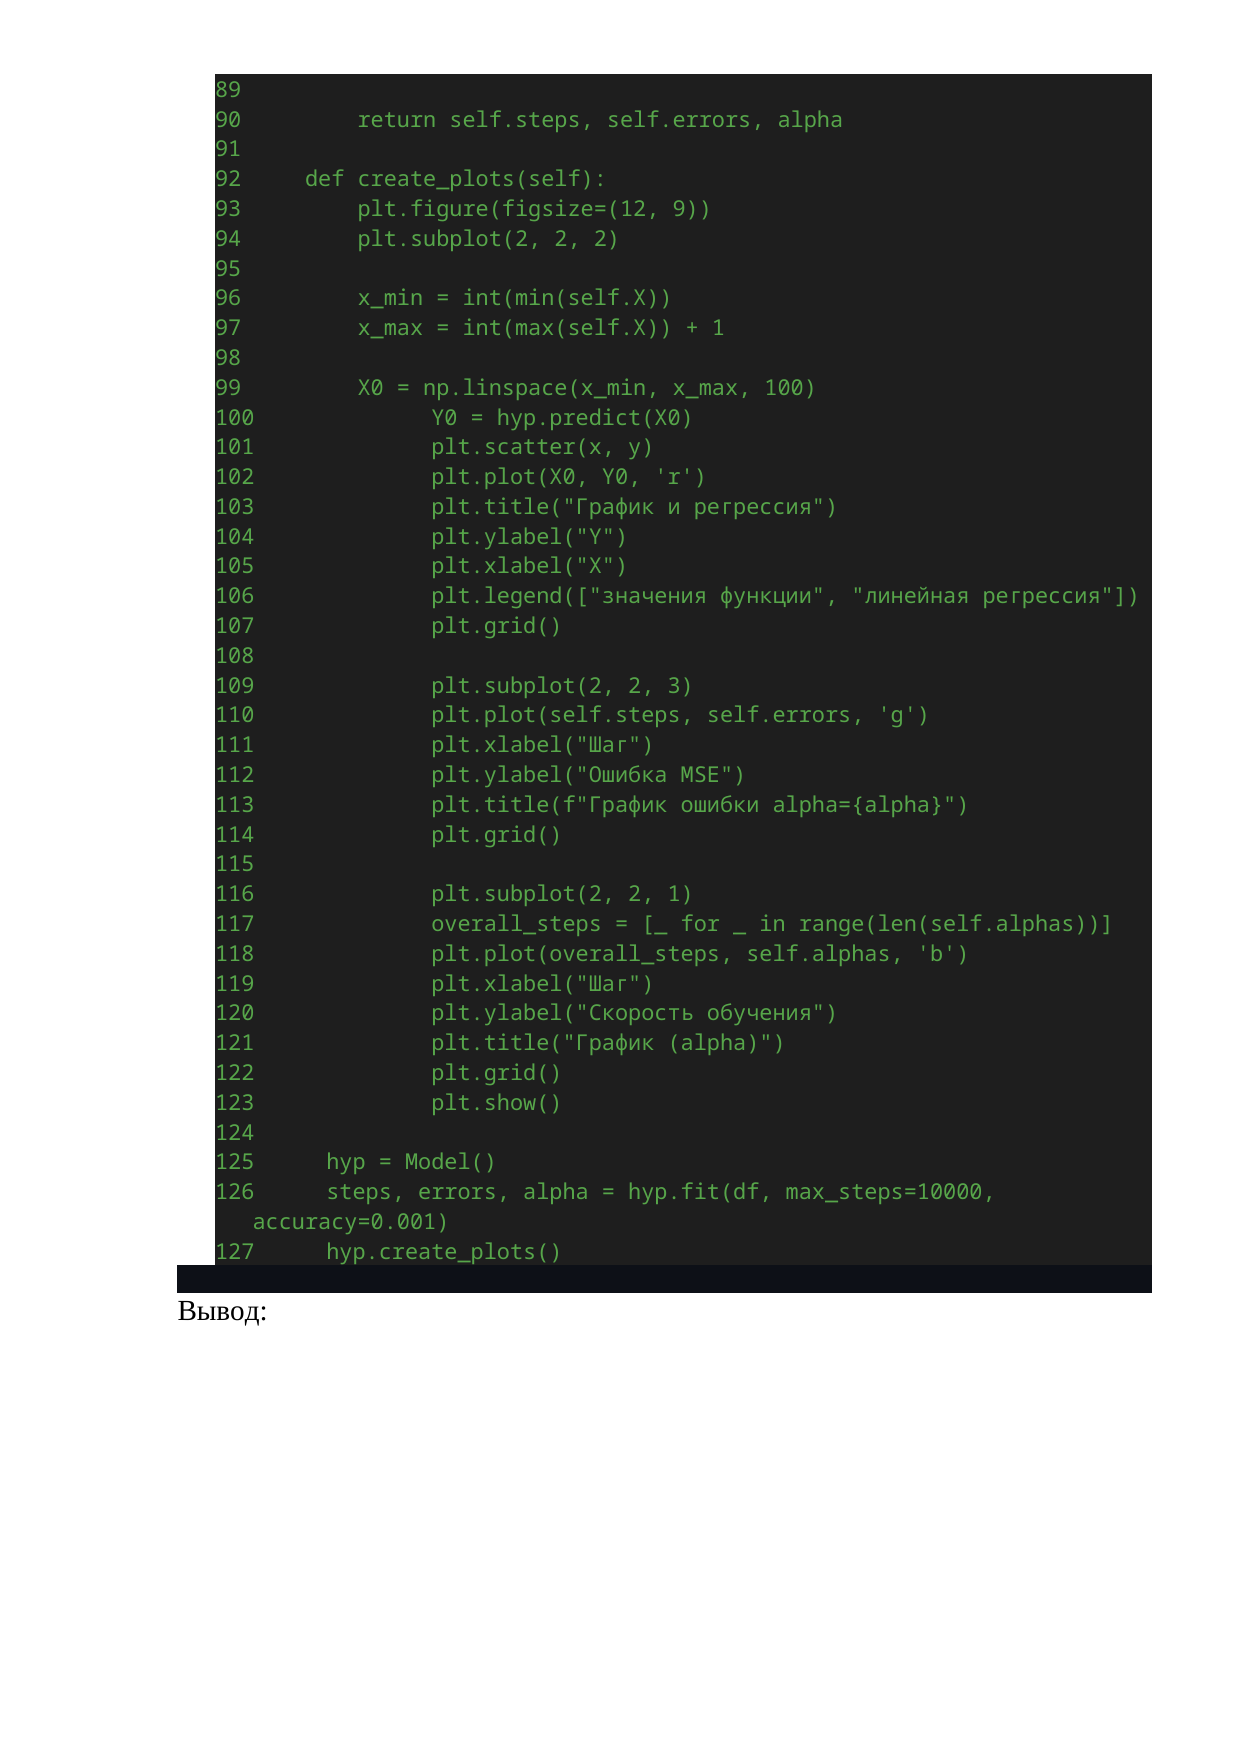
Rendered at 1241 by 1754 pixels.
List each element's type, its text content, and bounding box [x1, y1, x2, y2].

list hyp = Model() [215, 1146, 1152, 1176]
list plt.ylabel("Ошибка MSE") [215, 759, 1152, 789]
list plt.plot(self.steps, self.errors, 'g') [215, 699, 1152, 729]
list plt.scatter(x, y) [215, 431, 1152, 461]
list plt.subplot(2, 2, 3) [215, 669, 1152, 699]
list plt.legend(["значения функции", "линейная регрессия"]) [215, 580, 1152, 610]
list plt.ylabel("Y") [215, 521, 1152, 550]
list plt.xlabel("X") [215, 550, 1152, 580]
list Y0 = hyp.predict(X0) [215, 401, 1152, 431]
list overall_steps = [_ for _ in range(len(self.alphas))] [215, 908, 1152, 938]
list plt.figure(figsize=(12, 9)) [215, 193, 1152, 223]
list plt.subplot(2, 2, 1) [215, 878, 1152, 908]
list plt.plot(overall_steps, self.alphas, 'b') [215, 938, 1152, 967]
list plt.title(f"График ошибки alpha={alpha}") [215, 789, 1152, 818]
list X0 = np.linspace(x_min, x_max, 100) [215, 372, 1152, 401]
text Вывод: [177, 1293, 1152, 1327]
list plt.show() [215, 1087, 1152, 1116]
list plt.grid() [215, 1057, 1152, 1087]
list return self.steps, self.errors, alpha [215, 103, 1152, 133]
list plt.ylabel("Скорость обучения") [215, 997, 1152, 1027]
list plt.plot(X0, Y0, 'r') [215, 461, 1152, 491]
list plt.grid() [215, 610, 1152, 640]
list plt.xlabel("Шаг") [215, 967, 1152, 997]
list plt.subplot(2, 2, 2) [215, 223, 1152, 252]
list x_max = int(max(self.X)) + 1 [215, 312, 1152, 342]
list plt.title("График (alpha)") [215, 1027, 1152, 1057]
list steps, errors, alpha = hyp.fit(df, max_steps=10000, accuracy=0.001) [215, 1176, 1152, 1236]
list plt.xlabel("Шаг") [215, 729, 1152, 759]
list hyp.create_plots() [215, 1236, 1152, 1265]
list def create_plots(self): [215, 163, 1152, 193]
list plt.grid() [215, 818, 1152, 848]
list plt.title("График и регрессия") [215, 491, 1152, 521]
list x_min = int(min(self.X)) [215, 282, 1152, 312]
